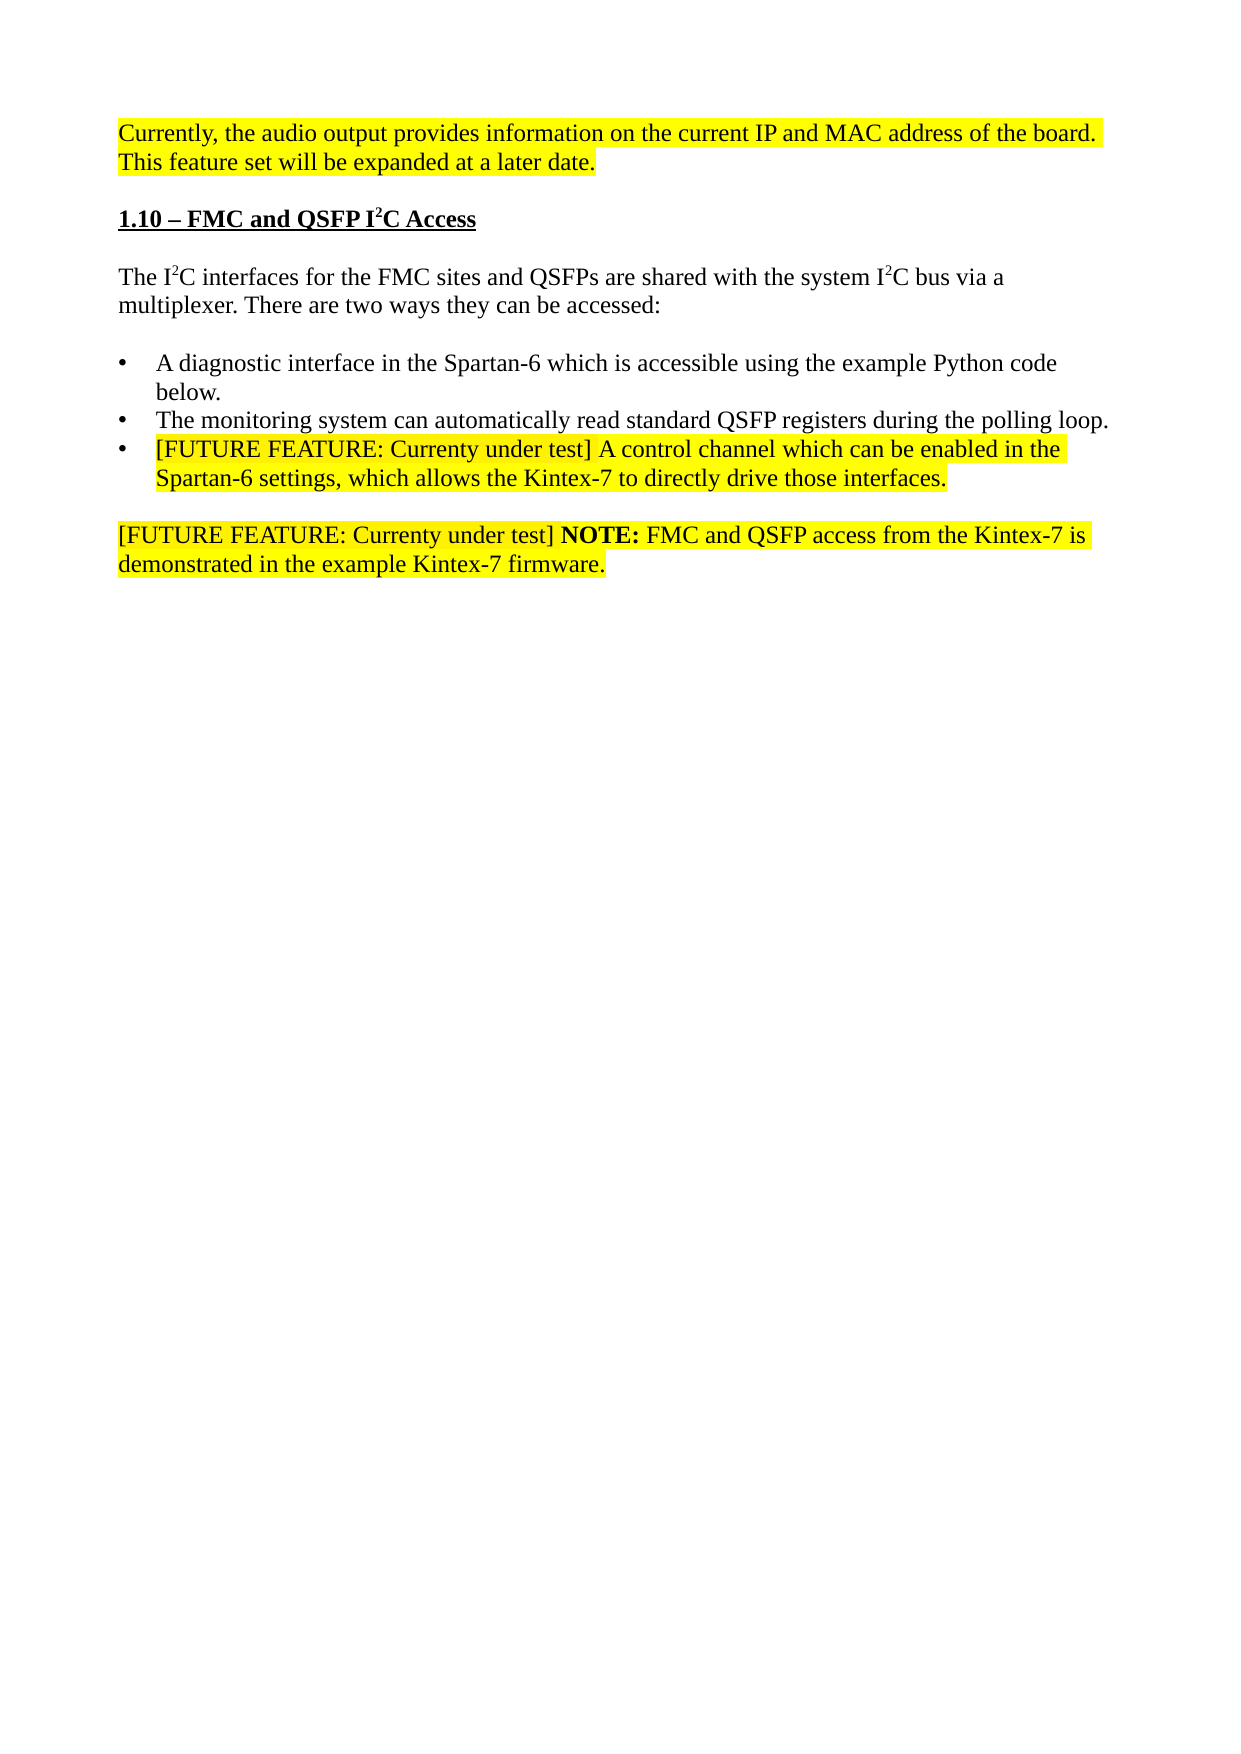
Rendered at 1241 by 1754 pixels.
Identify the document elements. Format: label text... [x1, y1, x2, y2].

text [FUTURE FEATURE: Currenty under test] NOTE: FMC and QSFP access from the Kintex-7 is demonstrated in the example Kintex-7 firmware. [118, 521, 1122, 578]
list A diagnostic interface in the Spartan-6 which is accessible using the example Python code below. [118, 348, 1122, 406]
list [FUTURE FEATURE: Currenty under test] A control channel which can be enabled in the Spartan-6 settings, which allows the Kintex-7 to directly drive those interfaces. [118, 434, 1122, 492]
list The monitoring system can automatically read standard QSFP registers during the polling loop. [118, 406, 1122, 434]
text The I2C interfaces for the FMC sites and QSFPs are shared with the system I2C bus via a multiplexer. There are two ways they can be accessed: [118, 262, 1122, 319]
text 1.10 – FMC and QSFP I2C Access [118, 204, 1122, 233]
text Currently, the audio output provides information on the current IP and MAC address of the board. This feature set will be expanded at a later date. [118, 118, 1122, 176]
